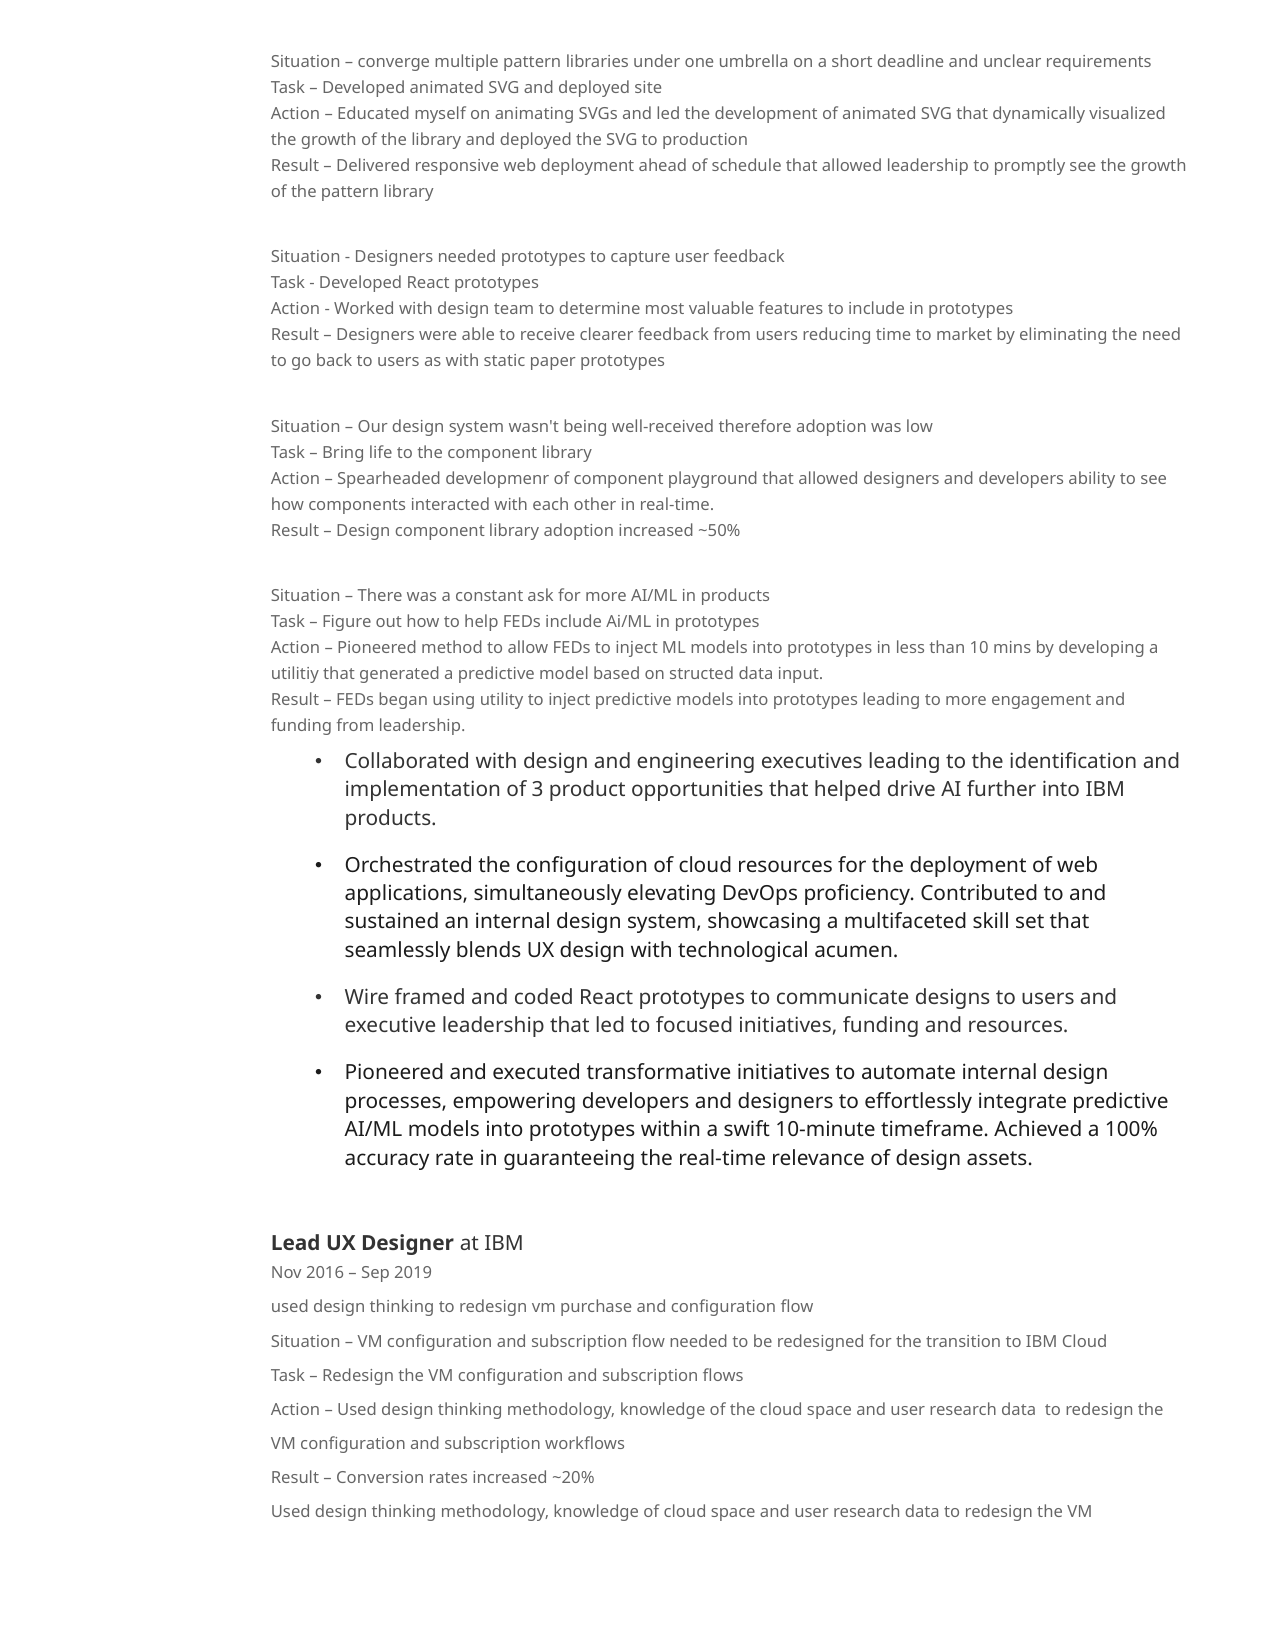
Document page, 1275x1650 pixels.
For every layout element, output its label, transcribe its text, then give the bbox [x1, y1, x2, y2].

table_header Austin, TX 202.271.5700 https://qbi11y.github.io/portfolio thompsonjamesquillan@gmail.com James Q. Thompson, Solutions Architect Aspiring Solutions Architect, seeking to leverage my skills and 12+ years of experience in UX design, development, and design thinking to drive strategic solutions for clients. Adept at collaborating with cross-functional teams and driving organizational efficiency. Eager to apply my user-centric approach and problem-solving skills to excel in a Solutions Architect role, guiding clients towards optimal solutions that marry trechnology with business objectives. Sr. Design Technologist at IBM Sep 2019 – May 2023 developed prototypes that were used to gather user feedback developed component playground that accelerated adoption developed utiltity that allowed devs to place predictive models in prototypes wiouth knowledge of ML within 10 mins developed interactive SVG Collaborated with designers to develop React prototypes resulting in reduced time to market due to clearer feedback gathered from interactive prototypes Collaborated with a cross-functional team to develop React prototypes, leading to a reduction in time to market through improved feedback gathered from interactive prototypes. Spearheaded development of interactive component playground built in React to bring the component library to life resulting in an adoption increase of 30% Led the development of an interactive component playground in React, driving a 30% increase in adoption of the component library. Pioneered automation method to allow front-end developers to inject predictive AI/ML models into prototypes in less than 10 mins allowing teams to get more engagement and funding from leadership. Pioneered an automation method enabling front-end developers to seamlessly integrate predictive AI/ML models into prototypes in under 10 minutes. This led to increased engagement and funding from leadership. Led the development and deployment of a responsive website with dynamic animated SVG that visualized the growth of the converged pattern library while navigating unclear requirements and short deadline resutling in assets being delivered ahead of schedule allowing cross-functional teams to promply visualize the growth of the converged pattern library Led the development and deployment of a responsive website featuring dynamic animated SVG, effectively visualizing the growth of the converged pattern library. Navigated unclear requirements and met a short deadline, resulting in the early delivery of assets. This allowed cross-functional teams to visualize the expansion of the converged pattern library at a glance. Situation – converge multiple pattern libraries under one umbrella on a short deadline and unclear requirements Task – Developed animated SVG and deployed site Action – Educated myself on animating SVGs and led the development of animated SVG that dynamically visualized the growth of the library and deployed the SVG to production Result – Delivered responsive web deployment ahead of schedule that allowed leadership to promptly see the growth of the pattern library Situation - Designers needed prototypes to capture user feedback Task - Developed React prototypes Action - Worked with design team to determine most valuable features to include in prototypes Result – Designers were able to receive clearer feedback from users reducing time to market by eliminating the need to go back to users as with static paper prototypes Situation – Our design system wasn't being well-received therefore adoption was low Task – Bring life to the component library Action – Spearheaded developmenr of component playground that allowed designers and developers ability to see how components interacted with each other in real-time. Result – Design component library adoption increased ~50% Situation – There was a constant ask for more AI/ML in products Task – Figure out how to help FEDs include Ai/ML in prototypes Action – Pioneered method to allow FEDs to inject ML models into prototypes in less than 10 mins by developing a utilitiy that generated a predictive model based on structed data input. Result – FEDs began using utility to inject predictive models into prototypes leading to more engagement and funding from leadership. Collaborated with design and engineering executives leading to the identification and implementation of 3 product opportunities that helped drive AI further into IBM products. Orchestrated the configuration of cloud resources for the deployment of web applications, simultaneously elevating DevOps proficiency. Contributed to and sustained an internal design system, showcasing a multifaceted skill set that seamlessly blends UX design with technological acumen. Wire framed and coded React prototypes to communicate designs to users and executive leadership that led to focused initiatives, funding and resources. Pioneered and executed transformative initiatives to automate internal design processes, empowering developers and designers to effortlessly integrate predictive AI/ML models into prototypes within a swift 10-minute timeframe. Achieved a 100% accuracy rate in guaranteeing the real-time relevance of design assets. Lead UX Designer at IBM Nov 2016 – Sep 2019 used design thinking to redesign vm purchase and configuration flow Situation – VM configuration and subscription flow needed to be redesigned for the transition to IBM Cloud Task – Redesign the VM configuration and subscription flows Action – Used design thinking methodology, knowledge of the cloud space and user research data to redesign the VM configuration and subscription workflows Result – Conversion rates increased ~20% Used design thinking methodology, knowledge of cloud space and user research data to redesign the VM configuration and subscription workflows resukting in a ~25 increase in conversion rates Utilized design thinking methodology, cloud space expertise, and insights from user research data to revamp VM configuration and subscription workflows. Achieved a significant ~25% increase in conversion rates. streamlined the process to getting prototypes host for designers. Situation – Designers were facing delays getting prototypes hosted due to a reliance on engineering Task – Define a process to efficiently host prototypes without involving engineering Action – Learned about devops to understand how to deploy prototypes to IBM Cloud, created and documented processes that would allow designers to host theiir prototypes Results – Designers were able to host prototypes in the IBM Cloud in less than an hour and without involving engineering reducing time to deployment by days Defined a design organization process to allow designers to host interactive prototypes on IBM Cloud resutling in a reduction in hosting delays from days and weeks to hours as there was no loinger a reliance on engineering Established a streamlined design organization process enabling designers to independently host interactive prototypes on IBM Cloud. Reduced hosting delays from days and weeks to hours by eliminating reliance on engineering. Situation – Designers were frequently presenting designs that had out of date design components Task – Define a solution that would keep designers up to date Action – Designed and developed easy to install CLI utllity that updated library components when a designer logged into machine. Results – Drastic reduction in designers presenting out of date components leading to more organizational design alignment Designed and developed CLI utility that kept designers aligned with the latest library components resulting in organizational design aligment Designed and developed a CLI utility to ensure continuous alignment of designers with the latest library components, contributing to organizational design alignment. Increased organizational efficiency by developing a utility that ensured designers stay sycned with most recent version of design system Lead design effort to redesign VM purchase and configuration workflow, leading to ~20% increase in conversion rates. Used React prototypes to enhance and communicate designs to engineering team resulting in reduction in development time by weeks. Utilizing my expertise in configuring and deploying IBM Cloud resources, I successfully streamlined the hosting process for numerous prototypes, catering to clients and executives.C This resulted in accelerated project timelines without imposing any strain on engineering resources. Identifying the challenge of designers grappling with outdated design components, I initiated the developed of a CLI utility. This tool guaranteed designers access to the latest design components, preventing disruptions in presentations caused by outdated elements. The result: sustained focus on the task at hand, ensuring seamless collaboration and optimal user experiences. Facilitated design thinking workshops that helped design teams understand the problem space and develop user personas. Design Manager at Gravitant Aug 2014-Nov 2016 Situation – Engineering led start up needed a modern UX to enhance product offering Task – Lead and grow the design team with a focus on enhancing user experience Action – Educated leadership on importance of design process and modern web technologies, Conceptualized user exerienced strategy and managed design resources to implement Result – Secured $500k in funding to build out modern user experience; Modern UX which led to 30% increase in adoption and acquistion by IBM Conceptualized user experience strategy and managed resources to execute the strategy which led to a 30% increase in adoption and acquisition by IBM Developed a user experience strategy and efficiently managed resources to execute the plan, resulting in a notable 30% increase in adoption and the subsequent acquisition by IBM. Educated leadership on design process and modern web technologies resulting in securing $500k in funding to build out modern user experience Educated leadership on the design process and modern web technologies, resulting in the successful securing of $500k in funding for the development of a modern user experience. Situation – Cloud brokerage platform needed a modern user interface Task – Redesign user interface to use modern web tecnologies to allow for responsive web application Action – Collaborated with cross functional teams to lead the design effort to redesign cloud brokerage plaform to have modern visuals and use modern web technologies. Result – Modern responsive web application Collaborated with cross functional teams to lead design effort to redesign the enterprise class cloud brokerage platform to use modern web technologies and modern visuals to deliver a responsive web experience that was a part of successful acquisition by IBM Collaborated with cross-functional teams to lead the redesign of the enterprise-class cloud brokerage platform, incorporating modern web technologies and visuals. Contributed to the creation of a responsive web experience integral to the successful acquisition by IBM. Situation – Proprietary backend needed a user interface in order to be brought to market Task – Design a user interface with a delightful user experience Action – Armed with user data, led team of 5 designers and several engineers to design and implement user experience for application. Resutls – Delivered application ontime and under budget allowing product to be brough to market on schedule lbeing a part of the successful acquisition by IBM Led team of 5 designers and several engineers to design and implement user experience for large scale enterrpise application that was delivered on time and under budget allowing product to be brough to market on schedule and being a part of successful acquisition by IBM Led a team of 5 designers and multiple engineers in designing and implementing the user experience for a large-scale enterprise application. Successfully delivered the project on time and under budget, contributing to the product being brought to market on schedule and playing a vital role in the successful acquisition by IBM. Situation – Current product's user interface was outdated Task – Update the product with modern visuals Action – Led team of 3 designers to create modern design language to be applied to product to modernize the user interface Result – Modernized user interface and a first version of a design language Led team of 3designers to create modern design language that was applied to productt offering modernizing the user interface and generating the first version of a design language Led a team of 3 designers to develop a modern design language, which was implemented in product offerings, modernizing the user interface and creating the initial version of a design language. Built and delivered two Enterprise class products to the market that focused on Enterprise transformation to a Hybrid IT as a Service model. Steered the company and the product from initial stages through Series A and B funding, and successful acquisition by IBM. Worked with several early adopter transformational customers across Large Enterprises, SIs, Solution Providers, and State Government Agencies. Spearheaded team that designed and developed platform that resulted in customers to reducing budget overruns by ~30% (Platform was crown jewel in acquisition). Engaged with executives and architects to build a cloud brokerage platform user experience strategy. Created full-stack responsive interactive wireframe prototypes the helped the sales team close deals. Created scenarios used to generate compelling cloud brokerage use cases. Engaged with architects and developers to implement proper front-end technologies and a reusable component library. Lead User Experience Designer at RxNetwork Feb 2014 – July 2014 Situation - Small startup needed user interface for product Task – Design user interface for web application\ Action – Collaborated with enginnering and designed responsive web interface result – Responsive web interface and resuable visual elements Collaborated with engineeing to design responsive web interface that resulted in timely delivery of interface and resusualb evisual elements and interaction patterns Collaborated with engineering to design and deliver a responsive web interface on schedule. Developed reusable visual elements and interaction patterns, enhancing overall project efficiency. Design healthcare-focused mobile and web applications. Execute and evangelize design strategy. Create scenarios used to generate compelling use cases. Engage with executives to ensure designs provide value to users and address business cases. Engage with the development team to ensure accurate design implementation. Principal Interaction Designer at Dell Aug 2011 – Feb 2014 Situation – Lacked clear requirements for protoypes Task – Develop and document process for user-research prototypes Actions – Developed and documented repeatable process to create dynamic data-driven prototypes for use in user research activites Result – Documented process that allowed a designer to genrate a simple prototype for user-research Developed and documented process to create dynamic data-driven prototypes that allowed designers to generate prototypes for user-research without having to utilize engineering resources. Developed and documented a process for creating dynamic data-driven prototypes, enabling designers to generate prototypes for user research independently, reducing reliance on engineering resources. Situation – Launch converged infrastructure application Task – Conduct user research and generate workflows for converged infrastructre Actions – Collaborated with engineering to acquire business use cases, conducted user research using interactive prototypes and used findings to influence user workflows and overall user experience Results - Collaborated with engineering to acquire business use cases, conducted user research using interactive prototypes and used findings to influence user workflows and overall user experience that lead to successful product launch on schedule Collaborated with engineering to obtain business use cases, conducted user research using interactive prototypes, and leveraged findings to enhance user workflows and overall user experience. Contributed to the successful on-schedule launch of the product. Designed compelling user interfaces for converged infrastructure management software. Created functional prototypes, wireframes, click-throughs, and mockups. Participated in user research efforts to gain a better understanding of users to ensure the delivery of optimal user experience. Engaged with Marketing and Engineering to translate business needs into product features. Built relationships with stakeholders outside of the design group to ensure user feedback is applied to the product offerings. User Experience Manager at HP Jun 2008 – Aug 2011 Situation – Create a better experience for enterprise server management Task – Understand current server management environment find opportunities to improve user experience Action – Collaborated with various engineering groups to understand the enterprise server management landscape and mangaged design resources to develop proof of concept Result - Proof of concepts were effective in convincing leadership to inverst $250k to investigate deeper. Collaborated with various engineering groups to understand the enterprise server management landscape to understand areas to enhance the user experience and built proof of concepts that were used to convince leadership to invest $250k for more robust proof of concecpt. Larger proof of concept lead to underpinnings of what is now HPOne Collaborated with diverse engineering groups to assess and enhance the enterprise server management landscape. Developed proof of concepts, securing a $250k investment for an expanded initiative that laid the foundation for HPOne. Defined and managed overall user experience strategy for enterprise & SMB software applications. Created user scenarios functional prototypes, wireframes, click-throughs, and mockups. Initiated and participated in contextual customer research to assist in gathering requirements and use cases. Led design efforts and managed tactical user interface work for enterprise touchscreen displays. Effectively managed budgets ranging from $75k - $750k and large-scale projects (5-7 person teams). Bachelor of Environmental Design in Architecture, North Carolina State University Bachelor of Environmental Design in Architecture, North Carolina State University Data Engineering w/ SQL and AWS University of Texas at Austin Data Analytics Certification Makersquare Front-End Development Cradle for portable server monitor A physical housing for a digital server offering [271, 50, 1190, 1526]
table_header [51, 50, 271, 1526]
